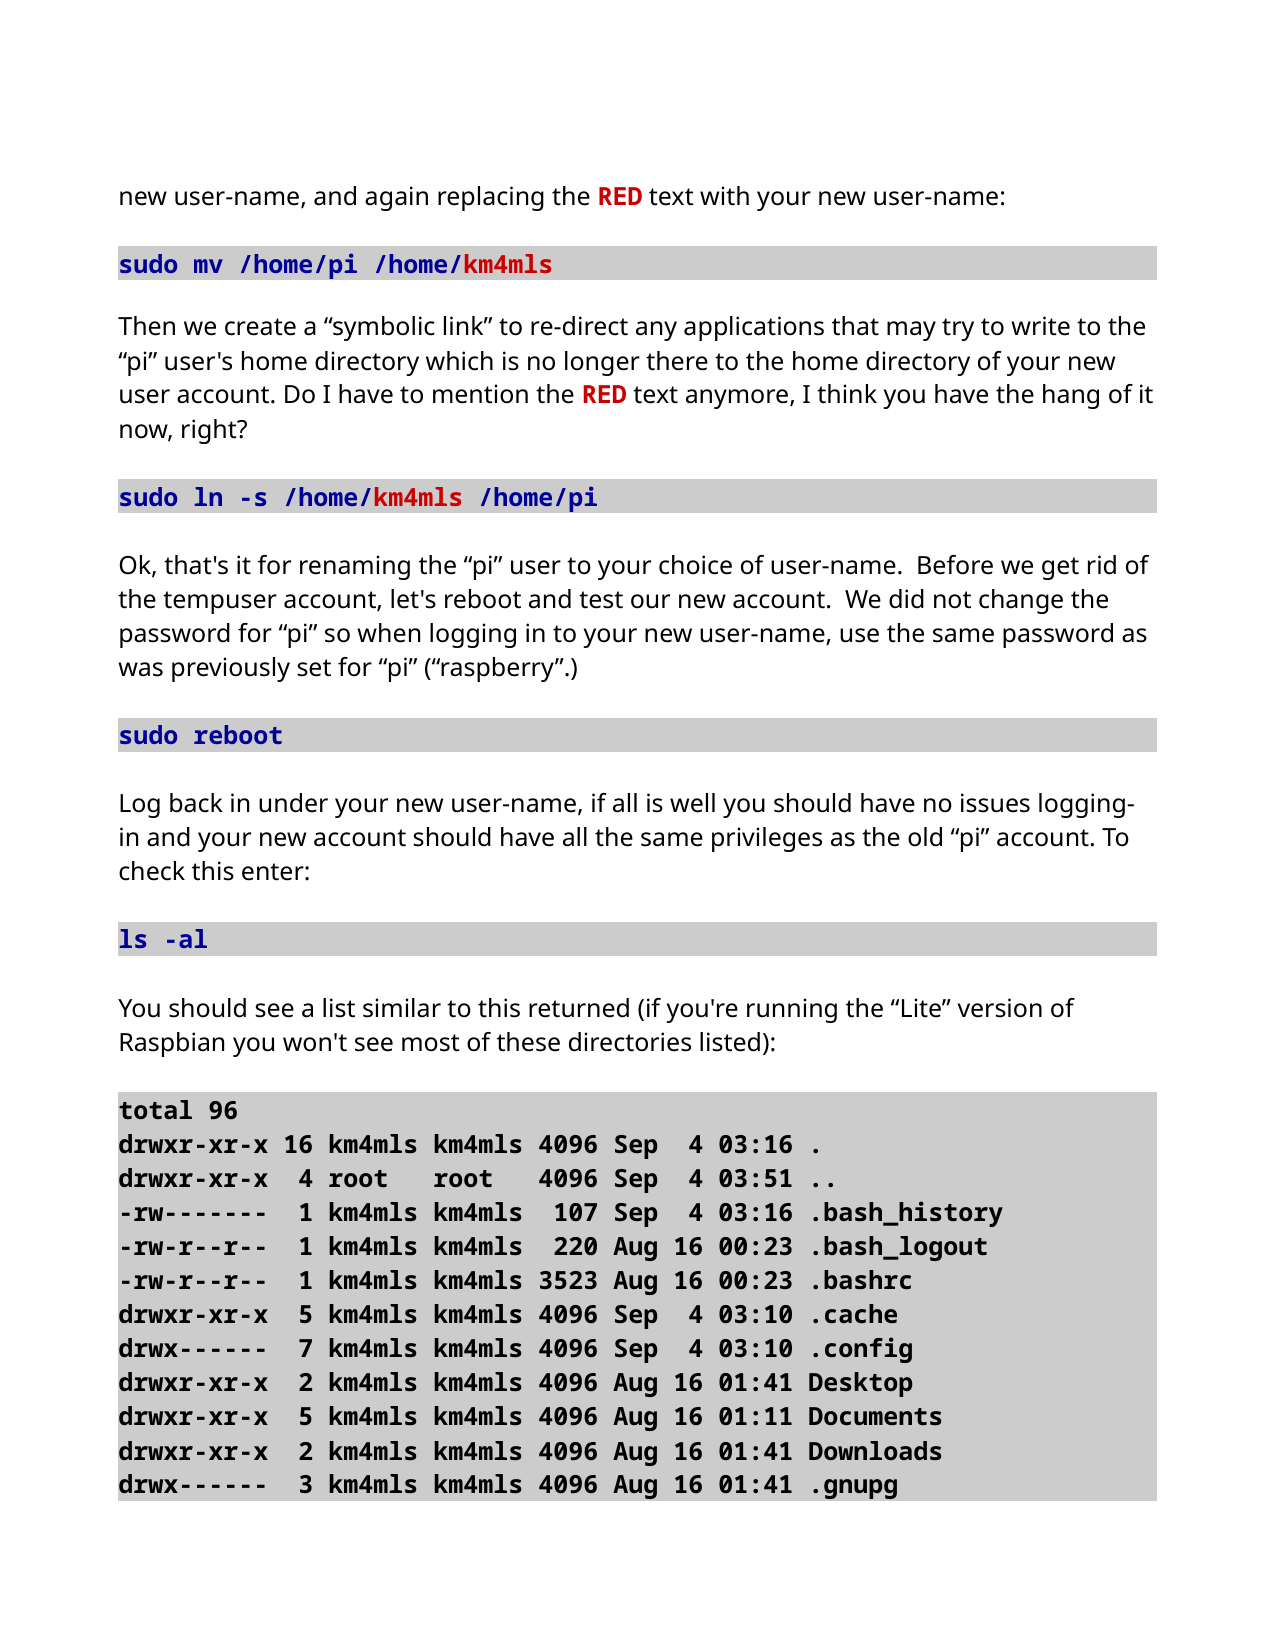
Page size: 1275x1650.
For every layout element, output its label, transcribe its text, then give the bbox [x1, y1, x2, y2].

text Ok, that's it for renaming the “pi” user to your choice of user-name. Before we get rid of the tempuser account, let's reboot and test our new account. We did not change the password for “pi” so when logging in to your new user-name, use the same password as was previously set for “pi” (“raspberry”.) [118, 547, 1157, 684]
text sudo reboot [118, 718, 1157, 752]
text drwxr-xr-x 2 km4mls km4mls 4096 Aug 16 01:41 Desktop [118, 1365, 1157, 1399]
text drwxr-xr-x 4 root root 4096 Sep 4 03:51 .. [118, 1161, 1157, 1195]
text You should see a list similar to this returned (if you're running the “Lite” version of Raspbian you won't see most of these directories listed): [118, 990, 1157, 1058]
text sudo mv /home/pi /home/km4mls [118, 246, 1157, 280]
text new user-name, and again replacing the RED text with your new user-name: [118, 178, 1157, 212]
text drwx------ 3 km4mls km4mls 4096 Aug 16 01:41 .gnupg [118, 1467, 1157, 1501]
text drwxr-xr-x 5 km4mls km4mls 4096 Sep 4 03:10 .cache [118, 1297, 1157, 1331]
text -rw------- 1 km4mls km4mls 107 Sep 4 03:16 .bash_history [118, 1195, 1157, 1229]
text -rw-r--r-- 1 km4mls km4mls 220 Aug 16 00:23 .bash_logout [118, 1229, 1157, 1263]
text total 96 [118, 1092, 1157, 1127]
text ls -al [118, 922, 1157, 956]
text drwx------ 7 km4mls km4mls 4096 Sep 4 03:10 .config [118, 1331, 1157, 1365]
text -rw-r--r-- 1 km4mls km4mls 3523 Aug 16 00:23 .bashrc [118, 1263, 1157, 1297]
text Then we create a “symbolic link” to re-direct any applications that may try to write to the “pi” user's home directory which is no longer there to the home directory of your new user account. Do I have to mention the RED text anymore, I think you have the hang of it now, right? [118, 309, 1157, 445]
text drwxr-xr-x 5 km4mls km4mls 4096 Aug 16 01:11 Documents [118, 1399, 1157, 1433]
text sudo ln -s /home/km4mls /home/pi [118, 479, 1157, 513]
text drwxr-xr-x 16 km4mls km4mls 4096 Sep 4 03:16 . [118, 1127, 1157, 1161]
text Log back in under your new user-name, if all is well you should have no issues logging-in and your new account should have all the same privileges as the old “pi” account. To check this enter: [118, 786, 1157, 888]
text drwxr-xr-x 2 km4mls km4mls 4096 Aug 16 01:41 Downloads [118, 1433, 1157, 1467]
